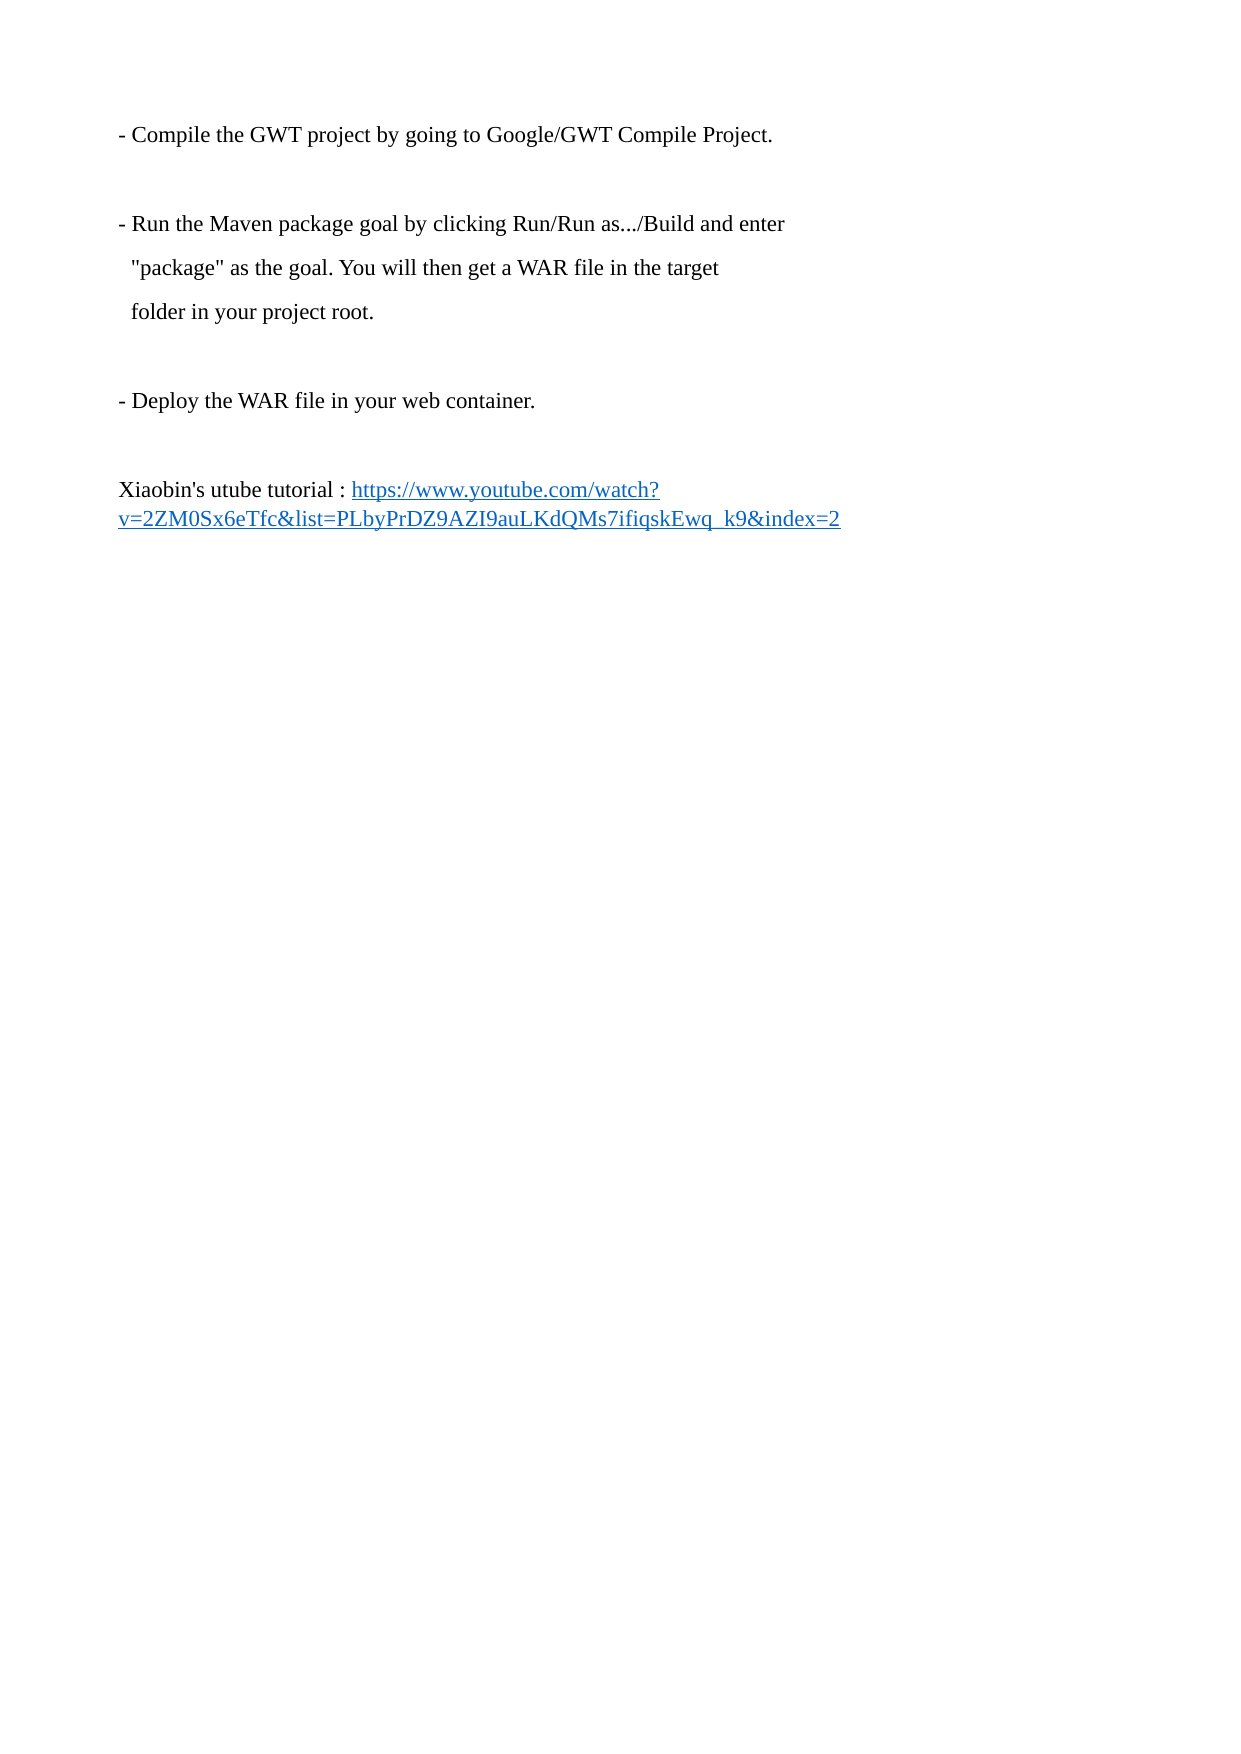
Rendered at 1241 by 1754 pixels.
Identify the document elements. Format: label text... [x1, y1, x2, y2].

text Xiaobin's utube tutorial : https://www.youtube.com/watch?v=2ZM0Sx6eTfc&list=PLbyPrDZ9AZI9auLKdQMs7ifiqskEwq_k9&index=2 [118, 472, 1122, 532]
text folder in your project root. [118, 295, 1122, 325]
text - Deploy the WAR file in your web container. [118, 384, 1122, 413]
text "package" as the goal. You will then get a WAR file in the target [118, 251, 1122, 281]
text - Compile the GWT project by going to Google/GWT Compile Project. [118, 118, 1122, 148]
text - Run the Maven package goal by clicking Run/Run as.../Build and enter [118, 207, 1122, 236]
